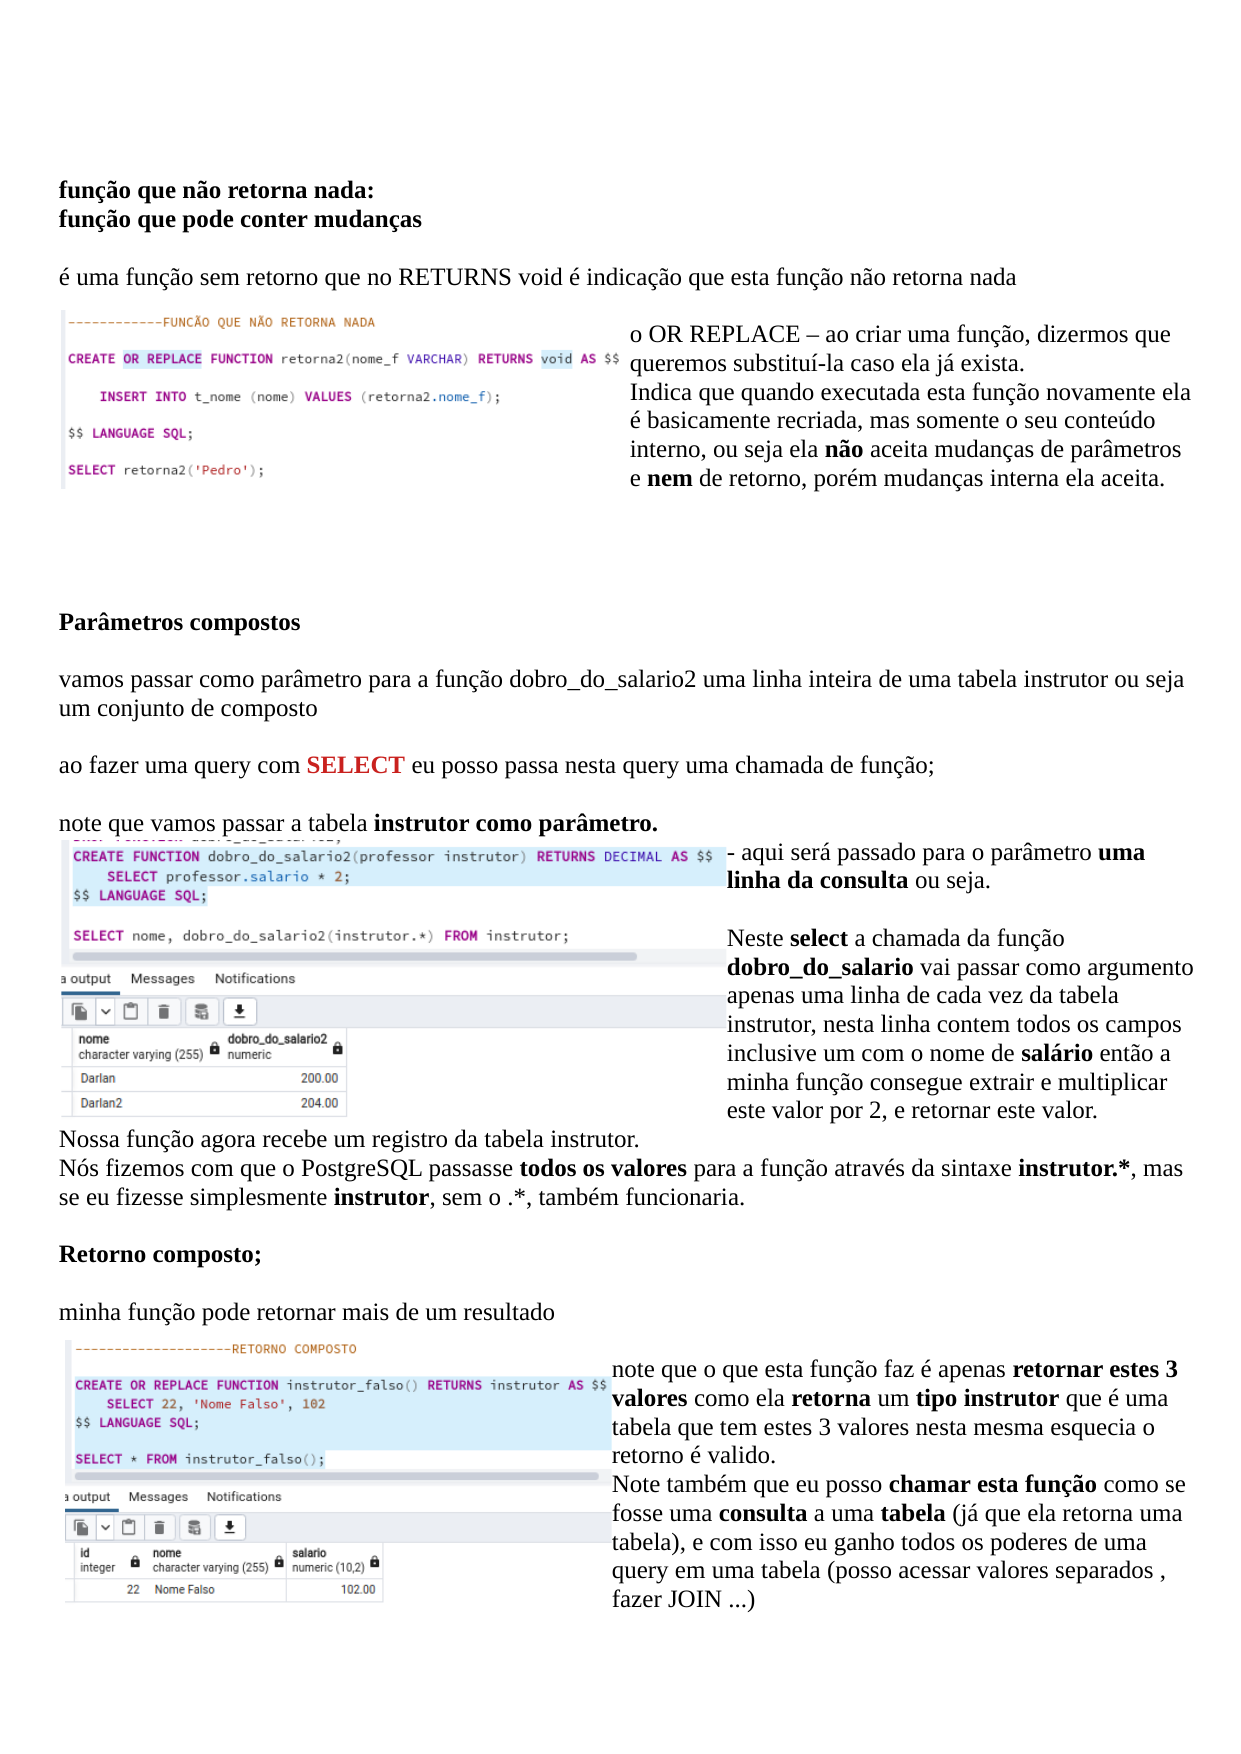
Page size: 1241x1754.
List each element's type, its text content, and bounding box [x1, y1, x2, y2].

text Nossa função agora recebe um registro da tabela instrutor. [59, 1124, 1198, 1153]
text ao fazer uma query com SELECT eu posso passa nesta query uma chamada de função; [59, 751, 1198, 779]
text função que não retorna nada: [59, 176, 1198, 204]
text o OR REPLACE – ao criar uma função, dizermos que queremos substituí-la caso ela já exista. [630, 319, 1198, 377]
text Note também que eu posso chamar esta função como se fosse uma consulta a uma tabela (já que ela retorna uma tabela), e com isso eu ganho todos os poderes de uma query em uma tabela (posso acessar valores separados , fazer JOIN ...) [59, 1469, 1198, 1613]
text Retorno composto; [59, 1239, 1198, 1268]
picture [61, 840, 727, 1123]
text é uma função sem retorno que no RETURNS void é indicação que esta função não retorna nada [59, 262, 1198, 291]
text vamos passar como parâmetro para a função dobro_do_salario2 uma linha inteira de uma tabela instrutor ou seja um conjunto de composto [59, 664, 1198, 722]
text função que pode conter mudanças [59, 204, 1198, 233]
text Neste select a chamada da função dobro_do_salario vai passar como argumento apenas uma linha de cada vez da tabela instrutor, nesta linha contem todos os campos inclusive um com o nome de salário então a minha função consegue extrair e multiplicar este valor por 2, e retornar este valor. [59, 923, 1198, 1124]
text Nós fizemos com que o PostgreSQL passasse todos os valores para a função através da sintaxe instrutor.*, mas se eu fizesse simplesmente instrutor, sem o .*, também funcionaria. [59, 1153, 1198, 1211]
text note que vamos passar a tabela instrutor como parâmetro. [59, 808, 1198, 837]
text - aqui será passado para o parâmetro uma linha da consulta ou seja. [59, 837, 1198, 894]
picture [61, 310, 630, 489]
picture [65, 1340, 612, 1608]
text minha função pode retornar mais de um resultado [59, 1297, 1198, 1326]
text note que o que esta função faz é apenas retornar estes 3 valores como ela retorna um tipo instrutor que é uma tabela que tem estes 3 valores nesta mesma esquecia o retorno é valido. [612, 1354, 1198, 1469]
text Parâmetros compostos [59, 607, 1198, 636]
text Indica que quando executada esta função novamente ela é basicamente recriada, mas somente o seu conteúdo interno, ou seja ela não aceita mudanças de parâmetros e nem de retorno, porém mudanças interna ela aceita. [59, 377, 1198, 492]
